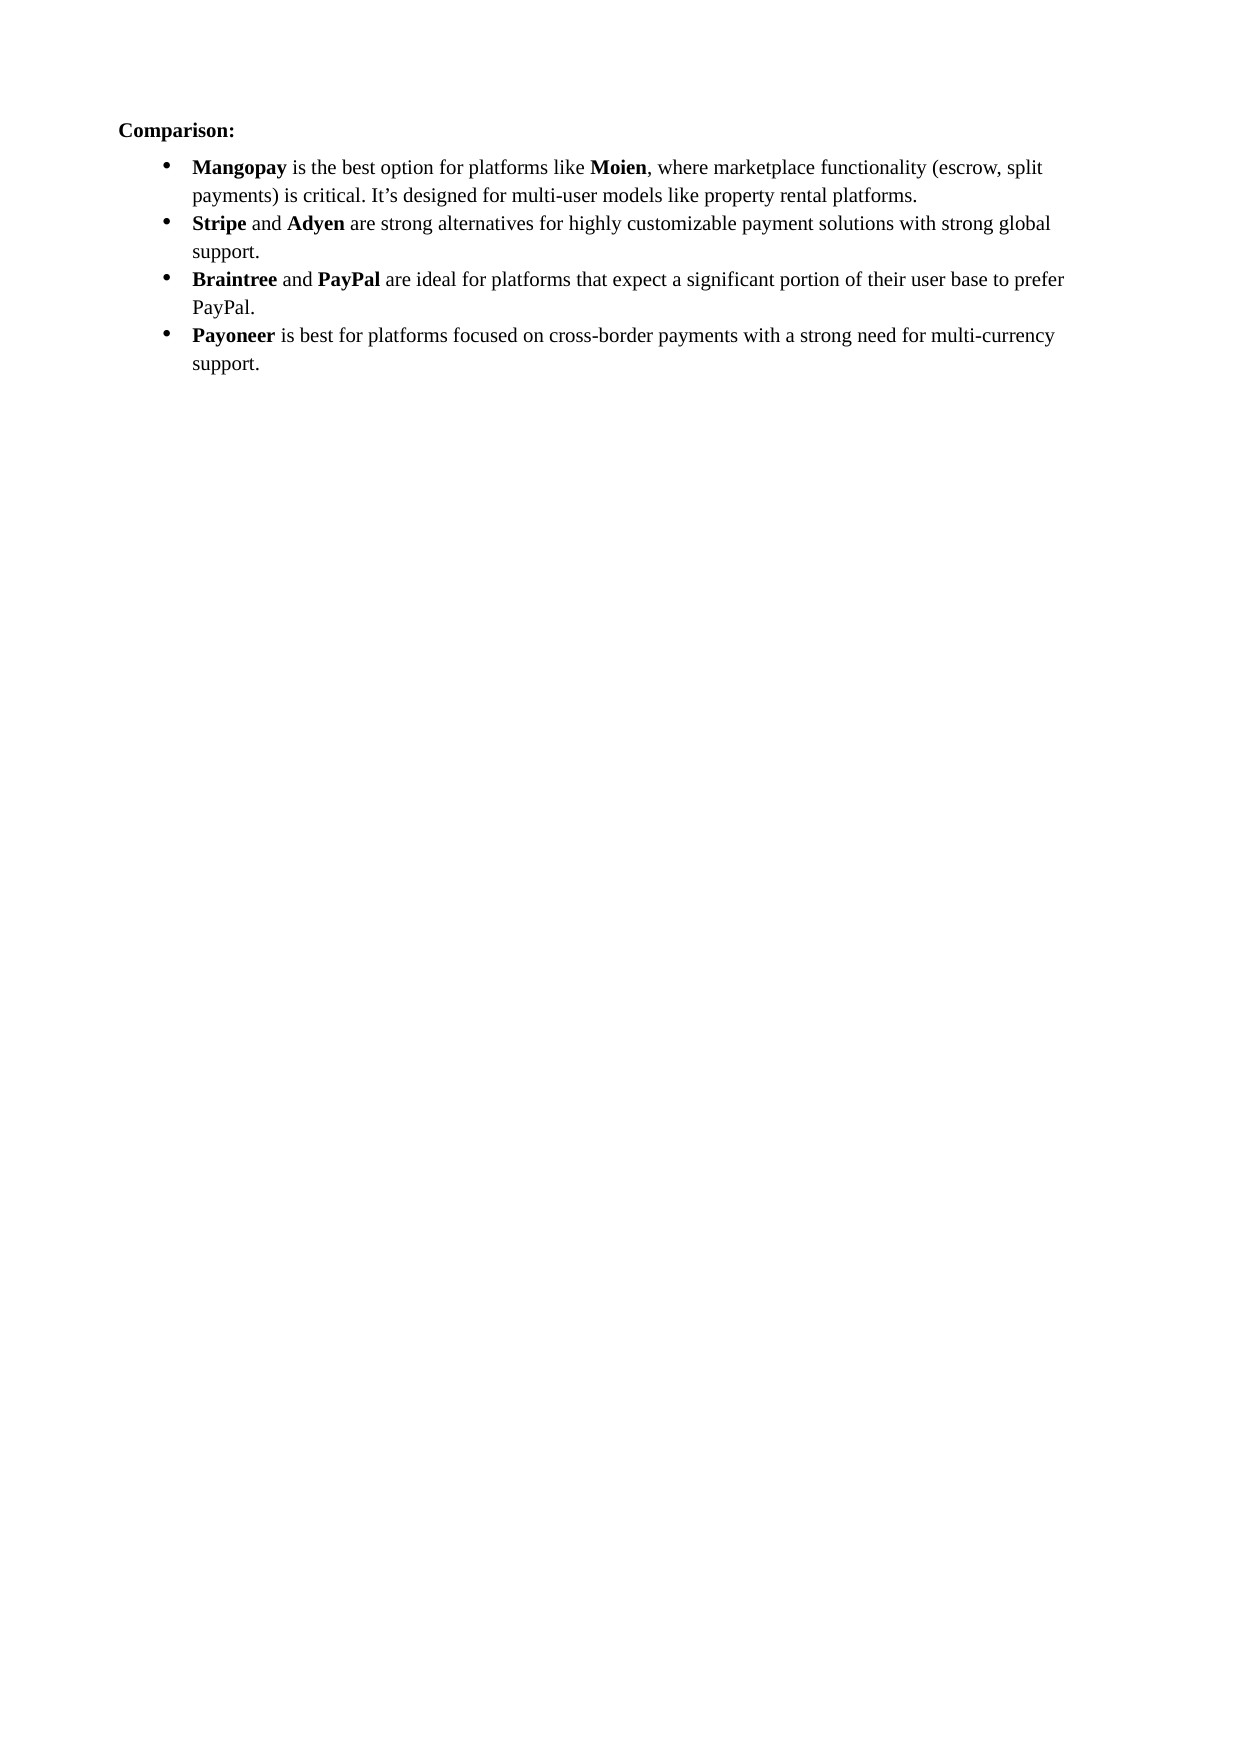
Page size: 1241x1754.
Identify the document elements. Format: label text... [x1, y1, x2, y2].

list Payoneer is best for platforms focused on cross-border payments with a strong need for multi-currency support. [162, 323, 1122, 375]
list Braintree and PayPal are ideal for platforms that expect a significant portion of their user base to prefer PayPal. [162, 267, 1122, 319]
subtitle Comparison: [118, 118, 1122, 142]
list Stripe and Adyen are strong alternatives for highly customizable payment solutions with strong global support. [162, 211, 1122, 263]
list Mangopay is the best option for platforms like Moien, where marketplace functionality (escrow, split payments) is critical. It’s designed for multi-user models like property rental platforms. [162, 155, 1122, 207]
